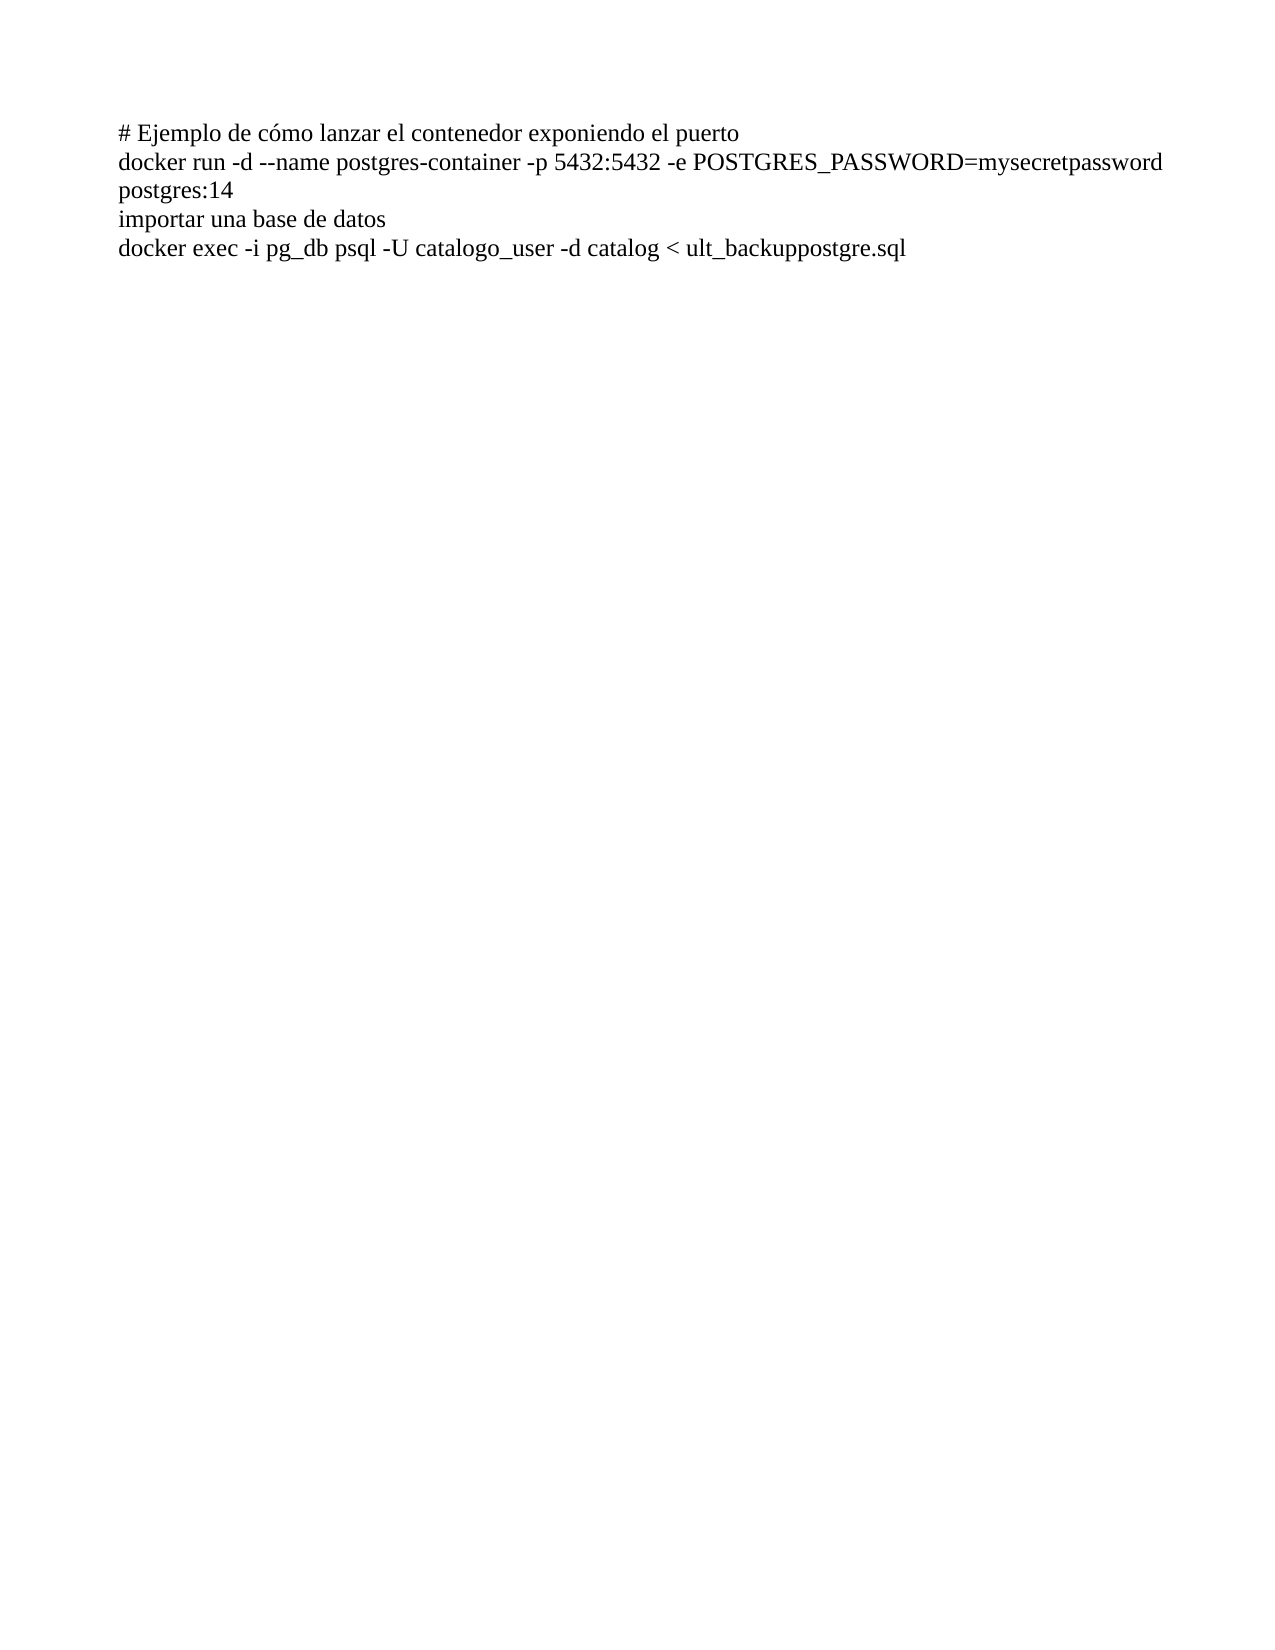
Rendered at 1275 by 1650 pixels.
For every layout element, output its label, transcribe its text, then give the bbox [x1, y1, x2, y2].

text docker run -d --name postgres-container -p 5432:5432 -e POSTGRES_PASSWORD=mysecretpassword postgres:14 [118, 147, 1199, 204]
text # Ejemplo de cómo lanzar el contenedor exponiendo el puerto [118, 118, 1199, 147]
text importar una base de datos [118, 204, 1199, 233]
text docker exec -i pg_db psql -U catalogo_user -d catalog < ult_backuppostgre.sql [118, 233, 1199, 262]
